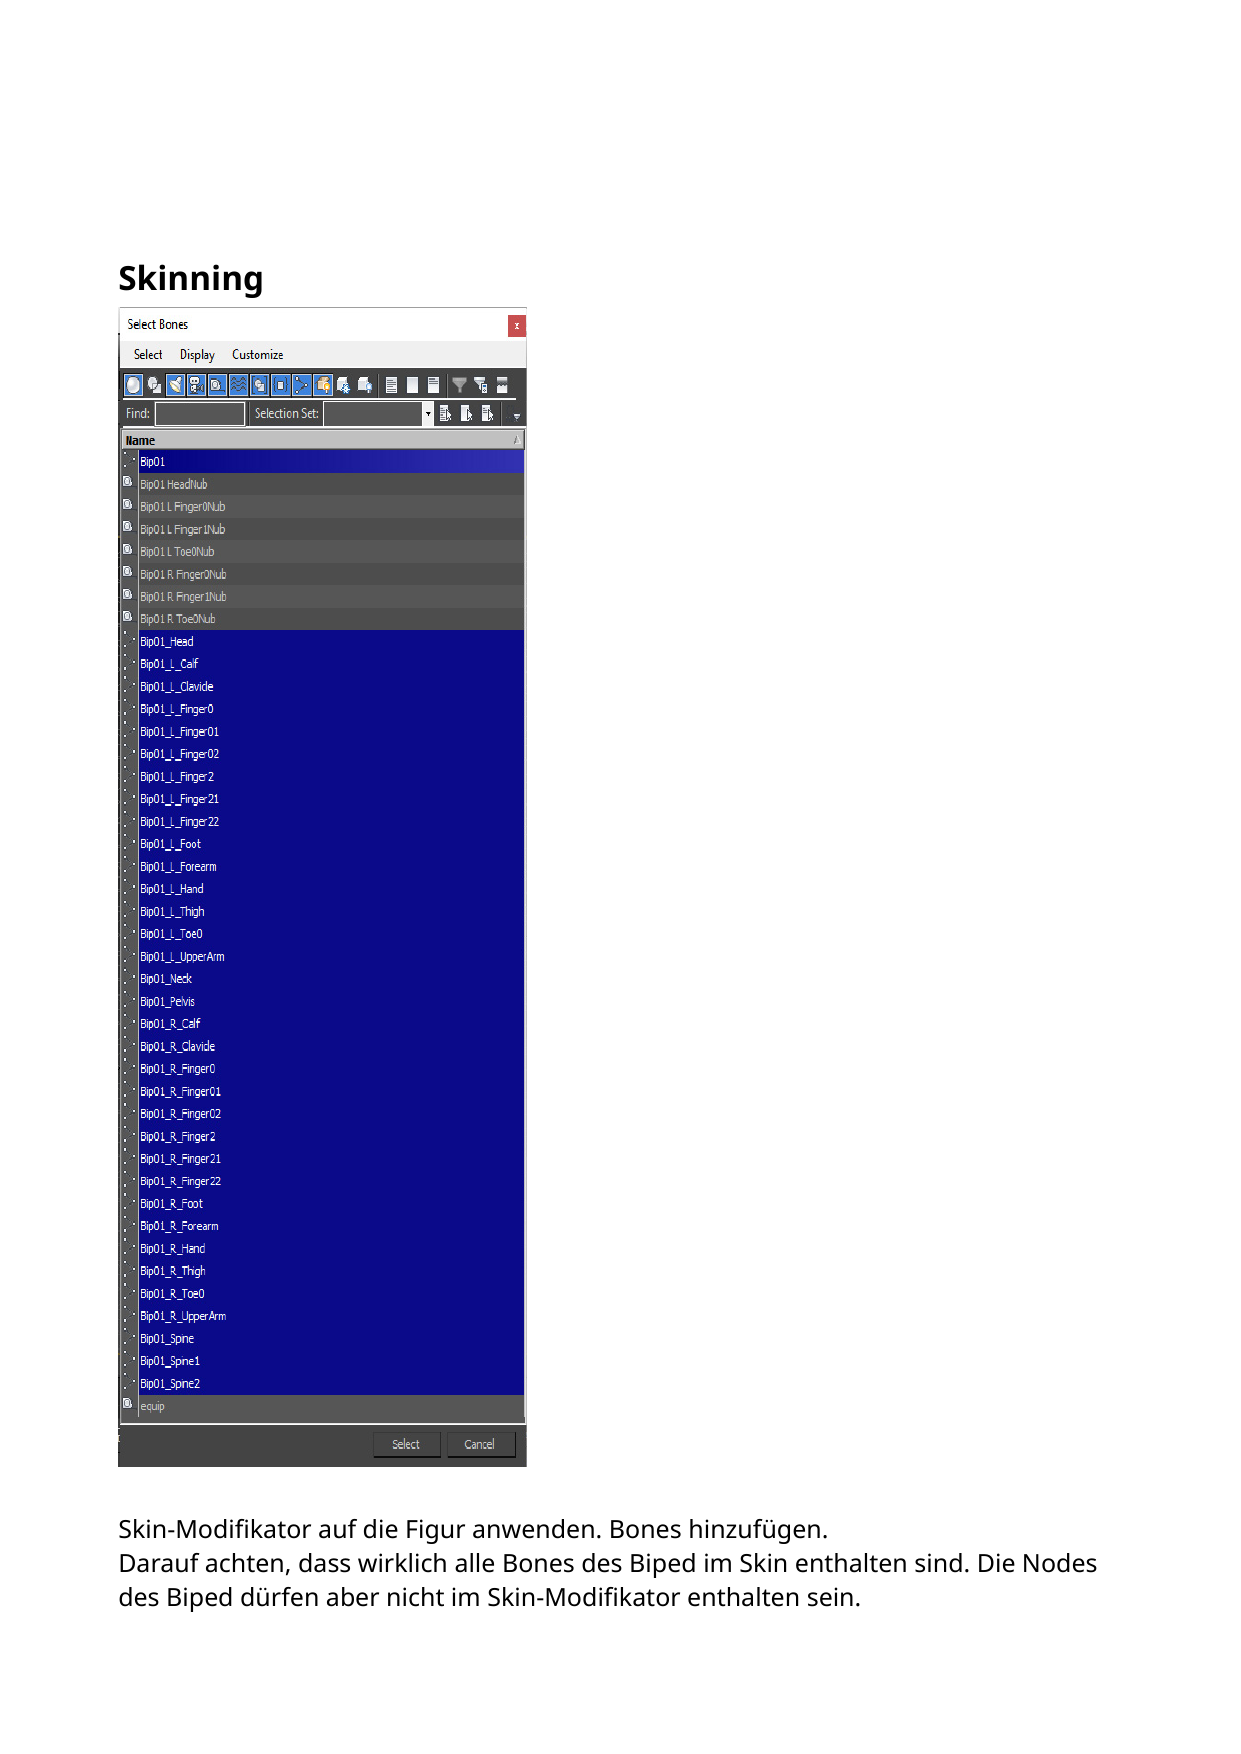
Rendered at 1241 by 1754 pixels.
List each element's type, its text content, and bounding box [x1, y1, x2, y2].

text Skinning [118, 254, 1122, 300]
text Skin-Modifikator auf die Figur anwenden. Bones hinzufügen. [118, 1512, 1122, 1546]
text Darauf achten, dass wirklich alle Bones des Biped im Skin enthalten sind. Die Nodes des Biped dürfen aber nicht im Skin-Modifikator enthalten sein. [118, 1546, 1122, 1614]
